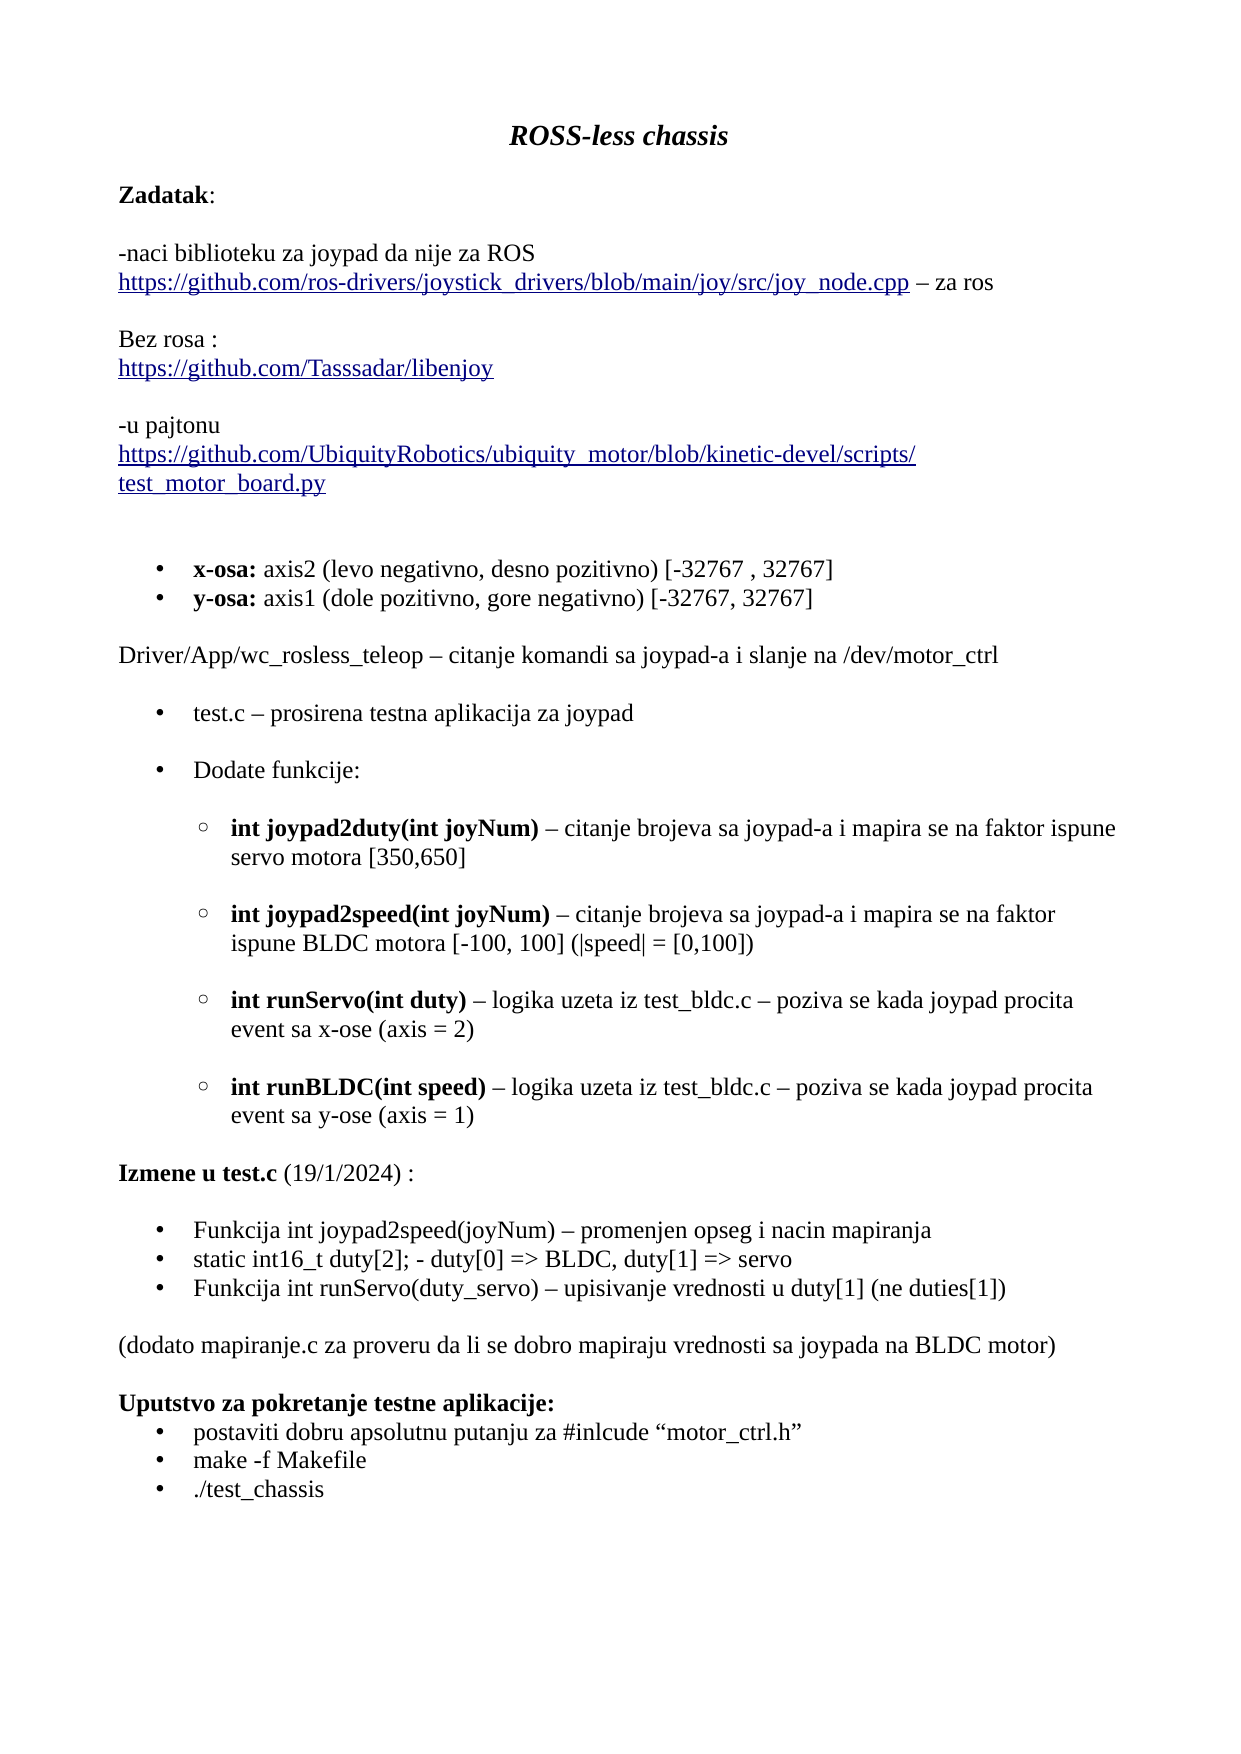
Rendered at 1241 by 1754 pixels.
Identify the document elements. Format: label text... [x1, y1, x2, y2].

text (dodato mapiranje.c za proveru da li se dobro mapiraju vrednosti sa joypada na BLDC motor) [118, 1330, 1122, 1359]
list test.c – prosirena testna aplikacija za joypad [156, 698, 1122, 727]
text https://github.com/ros-drivers/joystick_drivers/blob/main/joy/src/joy_node.cpp – za ros [118, 267, 1122, 295]
text Bez rosa : [118, 324, 1122, 353]
text -u pajtonu [118, 410, 1122, 439]
list Dodate funkcije: [156, 755, 1122, 784]
list ./test_chassis [156, 1474, 1122, 1503]
text https://github.com/Tasssadar/libenjoy [118, 353, 1122, 382]
text -naci biblioteku za joypad da nije za ROS [118, 238, 1122, 267]
text Driver/App/wc_rosless_teleop – citanje komandi sa joypad-a i slanje na /dev/motor_ctrl [118, 640, 1122, 669]
list y-osa: axis1 (dole pozitivno, gore negativno) [-32767, 32767] [156, 583, 1122, 612]
list x-osa: axis2 (levo negativno, desno pozitivno) [-32767 , 32767] [156, 554, 1122, 583]
list int runBLDC(int speed) – logika uzeta iz test_bldc.c – poziva se kada joypad procita event sa y-ose (axis = 1) [193, 1072, 1122, 1129]
list static int16_t duty[2]; - duty[0] => BLDC, duty[1] => servo [156, 1244, 1122, 1273]
text Uputstvo za pokretanje testne aplikacije: [118, 1388, 1122, 1417]
text https://github.com/UbiquityRobotics/ubiquity_motor/blob/kinetic-devel/scripts/test_motor_board.py [118, 439, 1122, 497]
list int joypad2duty(int joyNum) – citanje brojeva sa joypad-a i mapira se na faktor ispune servo motora [350,650] [193, 813, 1122, 870]
text Izmene u test.c (19/1/2024) : [118, 1158, 1122, 1187]
list make -f Makefile [156, 1445, 1122, 1474]
list Funkcija int runServo(duty_servo) – upisivanje vrednosti u duty[1] (ne duties[1]) [156, 1273, 1122, 1302]
list int joypad2speed(int joyNum) – citanje brojeva sa joypad-a i mapira se na faktor ispune BLDC motora [-100, 100] (|speed| = [0,100]) [193, 899, 1122, 957]
list Funkcija int joypad2speed(joyNum) – promenjen opseg i nacin mapiranja [156, 1215, 1122, 1244]
text Zadatak: [118, 180, 1122, 209]
text ROSS-less chassis [118, 118, 1122, 152]
list int runServo(int duty) – logika uzeta iz test_bldc.c – poziva se kada joypad procita event sa x-ose (axis = 2) [193, 985, 1122, 1043]
list postaviti dobru apsolutnu putanju za #inlcude “motor_ctrl.h” [156, 1417, 1122, 1445]
